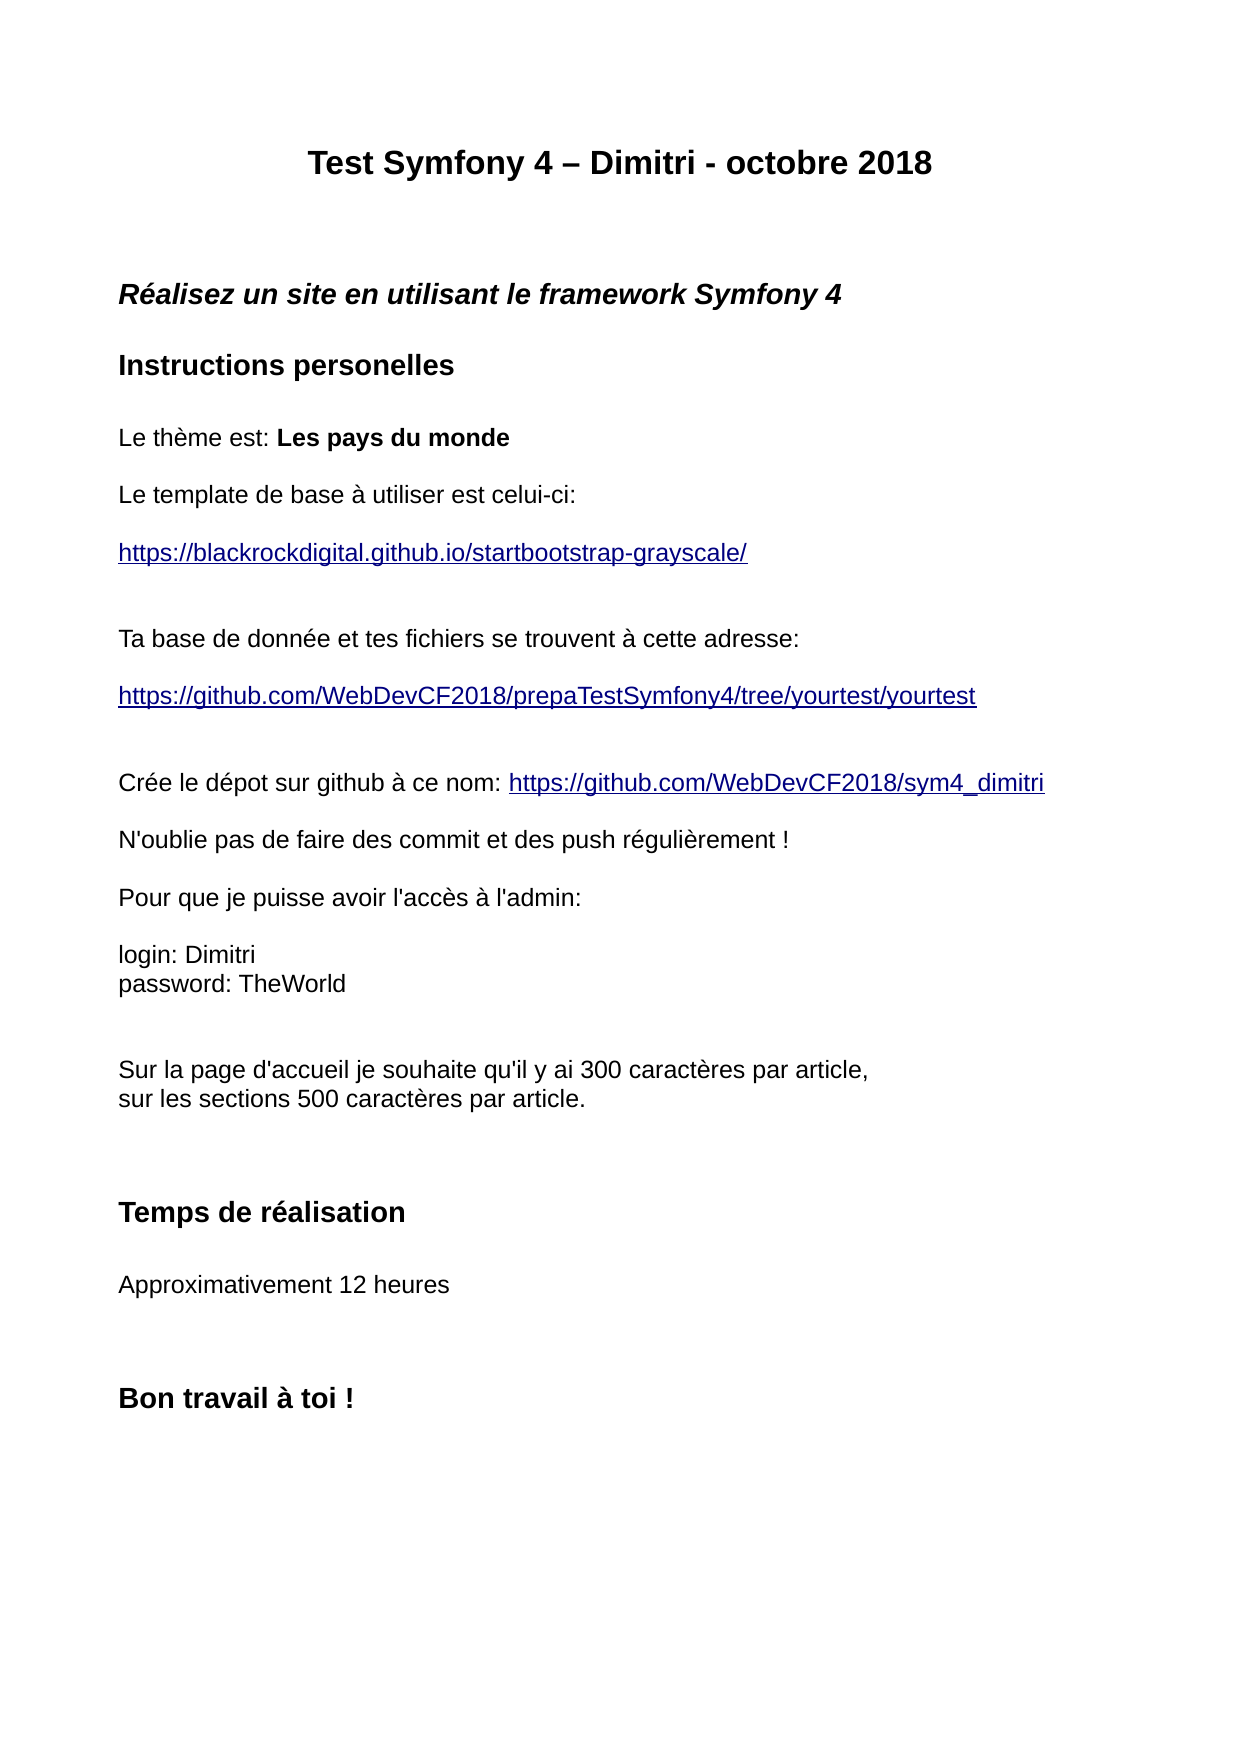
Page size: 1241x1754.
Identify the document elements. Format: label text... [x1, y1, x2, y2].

subtitle Bon travail à toi ! [118, 1381, 1122, 1415]
text N'oublie pas de faire des commit et des push régulièrement ! [118, 825, 1122, 854]
text Crée le dépot sur github à ce nom: https://github.com/WebDevCF2018/sym4_dimitri [118, 768, 1122, 796]
text Ta base de donnée et tes fichiers se trouvent à cette adresse: [118, 624, 1122, 653]
text Le template de base à utiliser est celui-ci: [118, 480, 1122, 509]
text Approximativement 12 heures [118, 1270, 1122, 1299]
text https://github.com/WebDevCF2018/prepaTestSymfony4/tree/yourtest/yourtest [118, 681, 1122, 710]
text Sur la page d'accueil je souhaite qu'il y ai 300 caractères par article, [118, 1055, 1122, 1084]
subtitle Instructions personelles [118, 348, 1122, 381]
text password: TheWorld [118, 969, 1122, 998]
subtitle Temps de réalisation [118, 1195, 1122, 1229]
text Le thème est: Les pays du monde [118, 423, 1122, 451]
text https://blackrockdigital.github.io/startbootstrap-grayscale/ [118, 538, 1122, 566]
text Pour que je puisse avoir l'accès à l'admin: [118, 883, 1122, 911]
text login: Dimitri [118, 940, 1122, 969]
text sur les sections 500 caractères par article. [118, 1084, 1122, 1113]
subtitle Réalisez un site en utilisant le framework Symfony 4 [118, 277, 1122, 310]
subtitle Test Symfony 4 – Dimitri - octobre 2018 [118, 143, 1122, 182]
